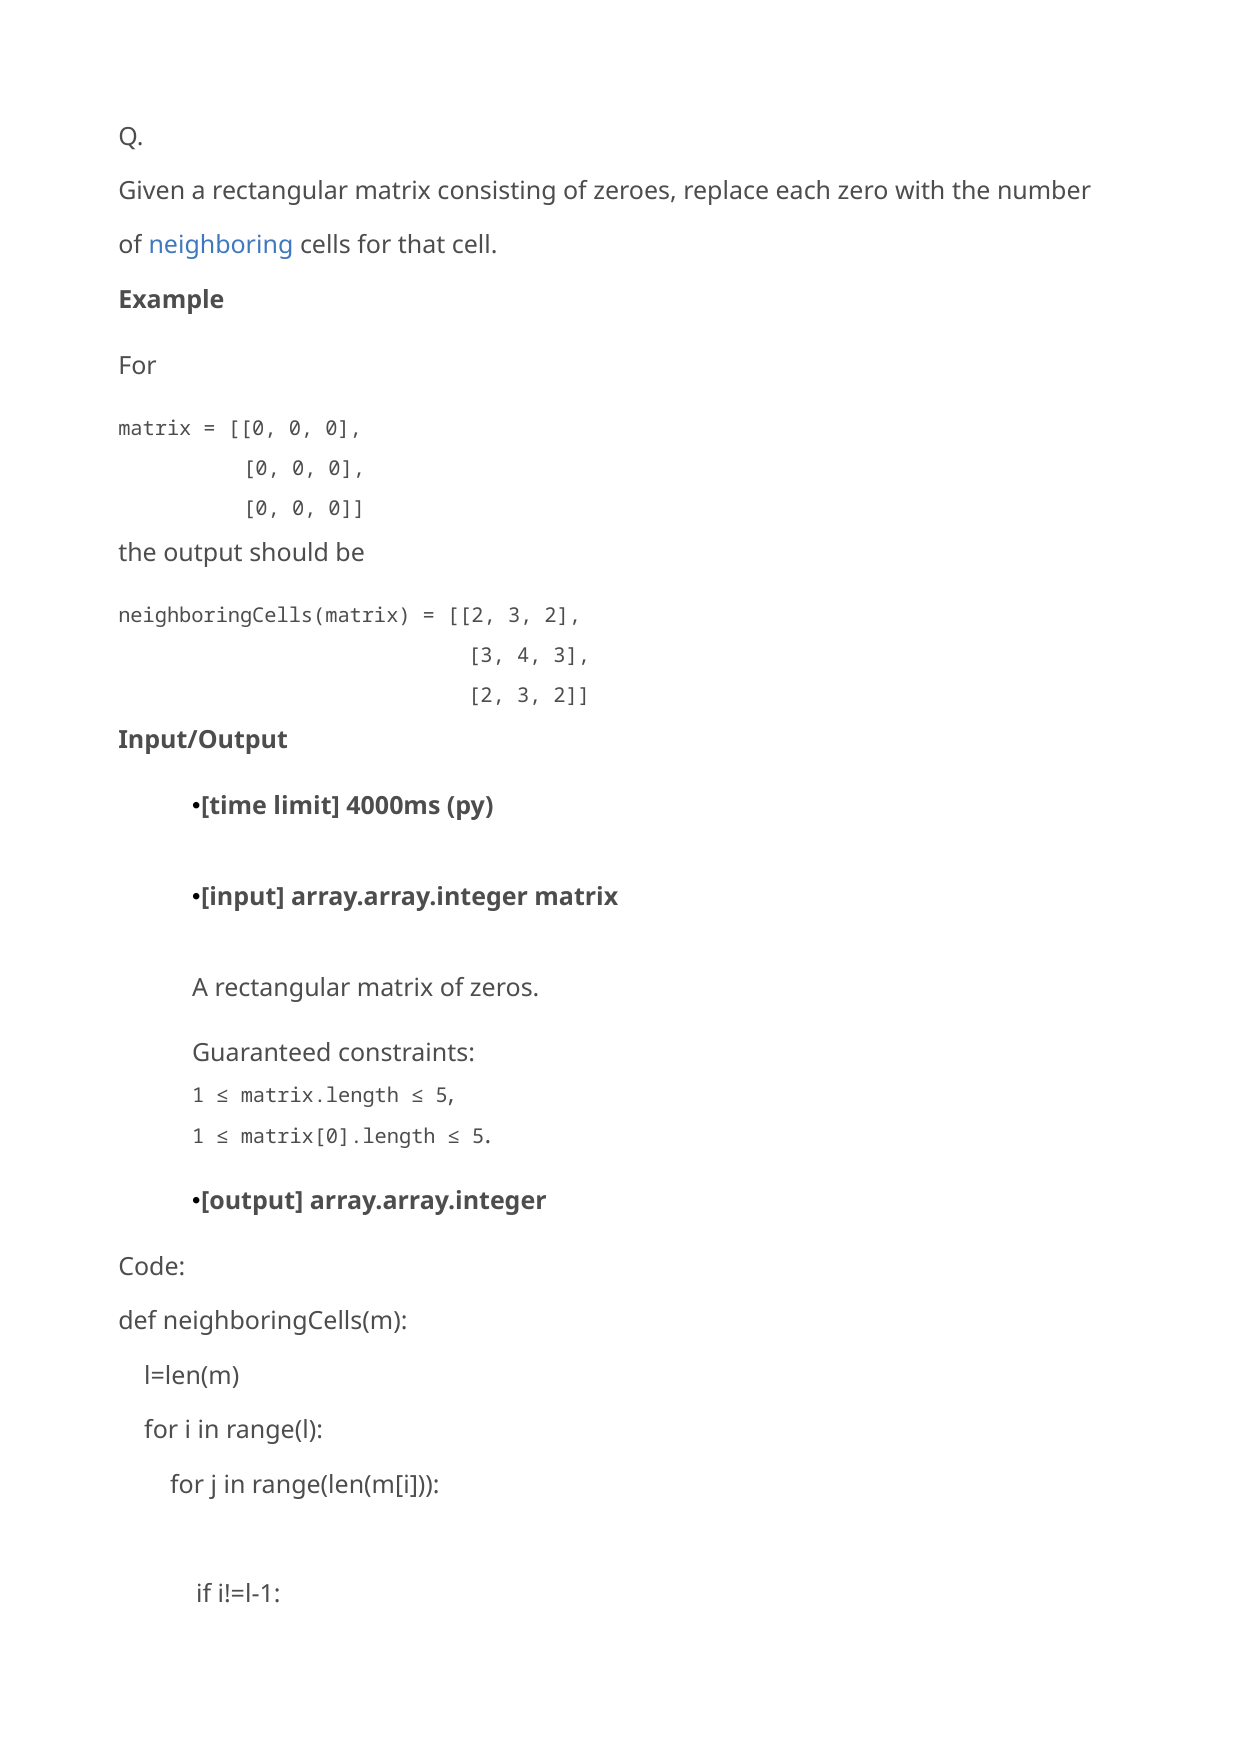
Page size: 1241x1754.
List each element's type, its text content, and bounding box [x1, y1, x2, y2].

list A rectangular matrix of zeros. [118, 969, 1122, 1003]
text for i in range(l): [118, 1412, 1122, 1446]
text for j in range(len(m[i])): [118, 1466, 1122, 1500]
list [output] array.array.integer [118, 1183, 1122, 1217]
text Input/Output [118, 722, 1122, 756]
text For [118, 347, 1122, 381]
list [time limit] 4000ms (py) [118, 788, 1122, 822]
text if i!=l-1: [118, 1575, 1122, 1609]
text [3, 4, 3], [118, 641, 1122, 668]
text Given a rectangular matrix consisting of zeroes, replace each zero with the number of neighboring cells for that cell. [118, 173, 1122, 261]
text matrix = [[0, 0, 0], [118, 413, 1122, 441]
text the output should be [118, 534, 1122, 569]
text Q. [118, 118, 1122, 152]
text [2, 3, 2]] [118, 681, 1122, 709]
text Code: [118, 1248, 1122, 1282]
list [input] array.array.integer matrix [118, 878, 1122, 912]
text [0, 0, 0], [118, 453, 1122, 481]
text Example [118, 282, 1122, 316]
text def neighboringCells(m): [118, 1303, 1122, 1337]
text neighboringCells(matrix) = [[2, 3, 2], [118, 600, 1122, 628]
text [0, 0, 0]] [118, 494, 1122, 522]
text l=len(m) [118, 1357, 1122, 1391]
list Guaranteed constraints: 1 ≤ matrix.length ≤ 5, 1 ≤ matrix[0].length ≤ 5. [118, 1035, 1122, 1151]
